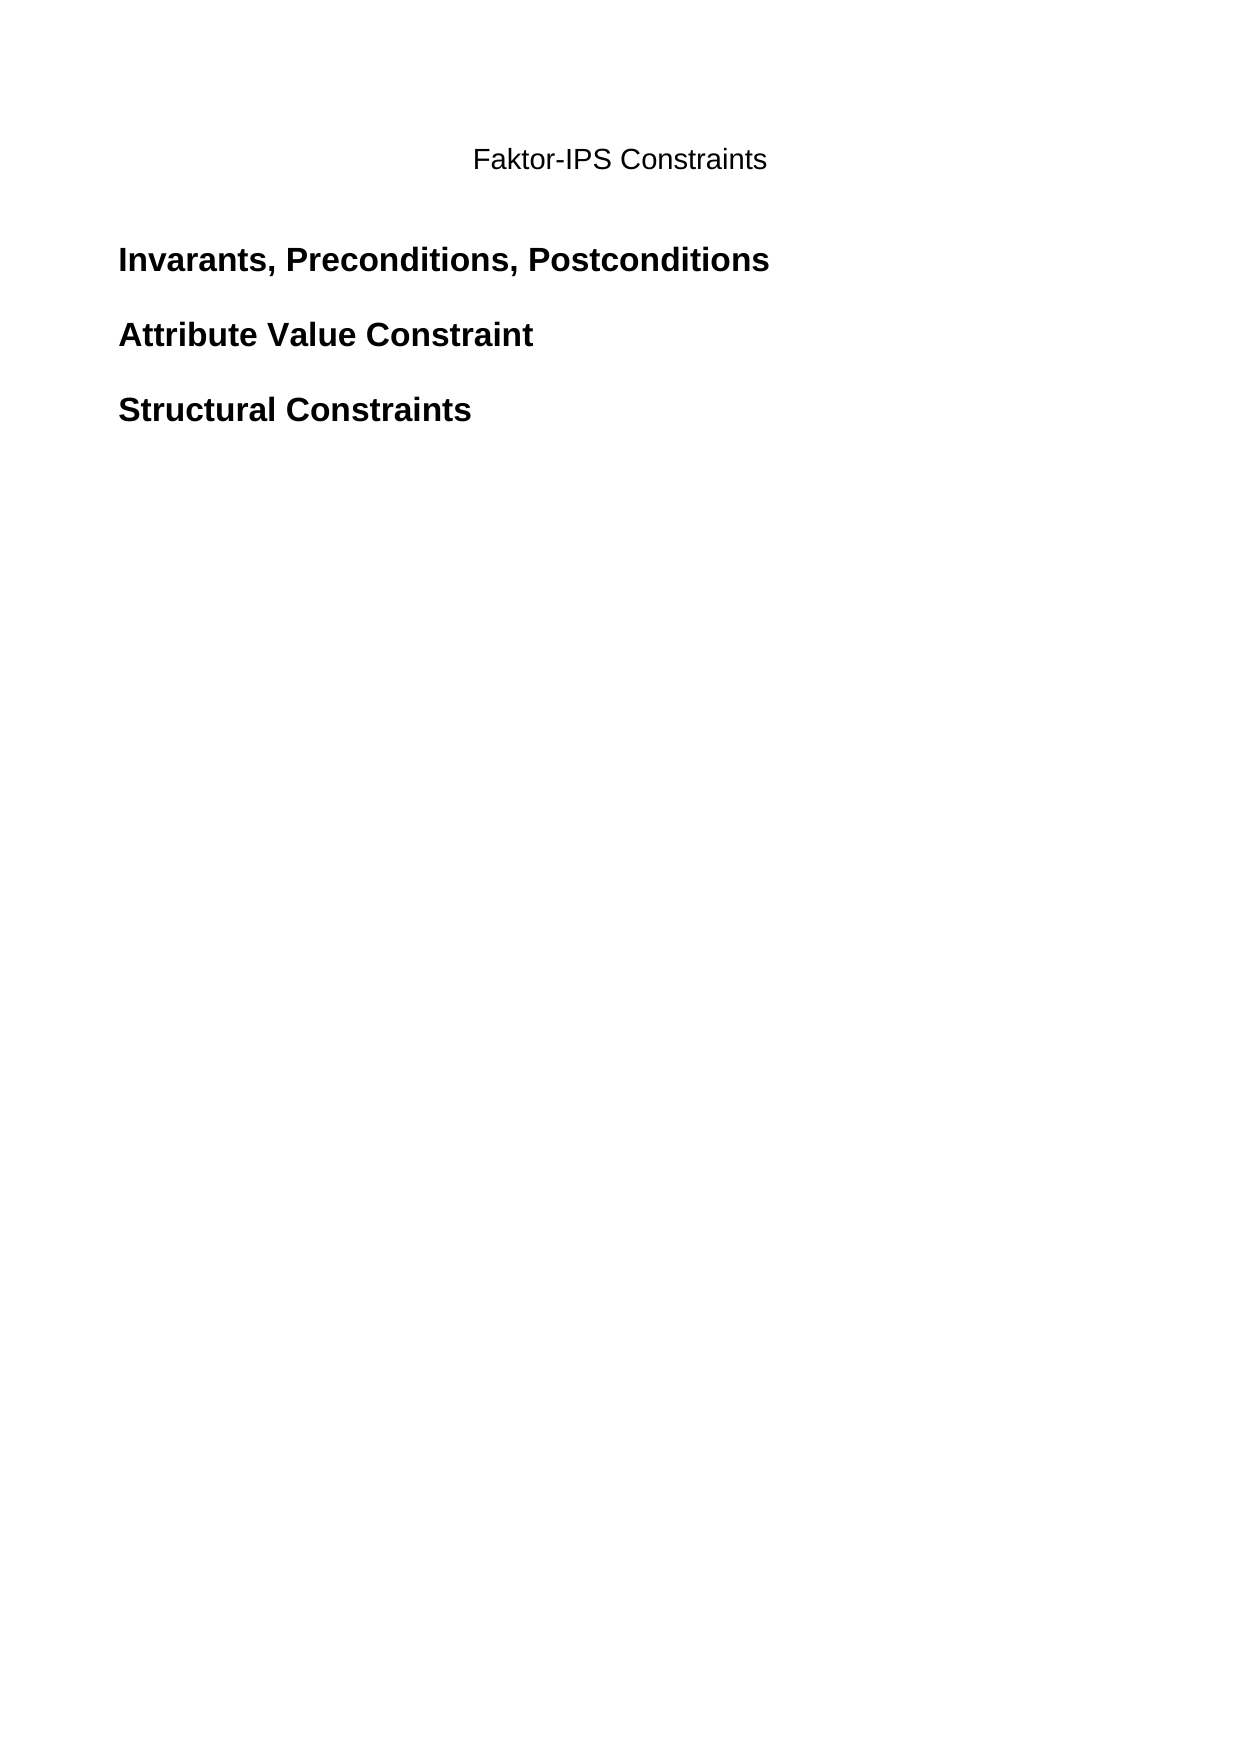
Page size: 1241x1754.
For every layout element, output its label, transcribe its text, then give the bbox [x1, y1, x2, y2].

subtitle Invarants, Preconditions, Postconditions [118, 241, 1122, 278]
subtitle Faktor-IPS Constraints [118, 143, 1122, 176]
subtitle Structural Constraints [118, 391, 1122, 428]
subtitle Attribute Value Constraint [118, 316, 1122, 353]
